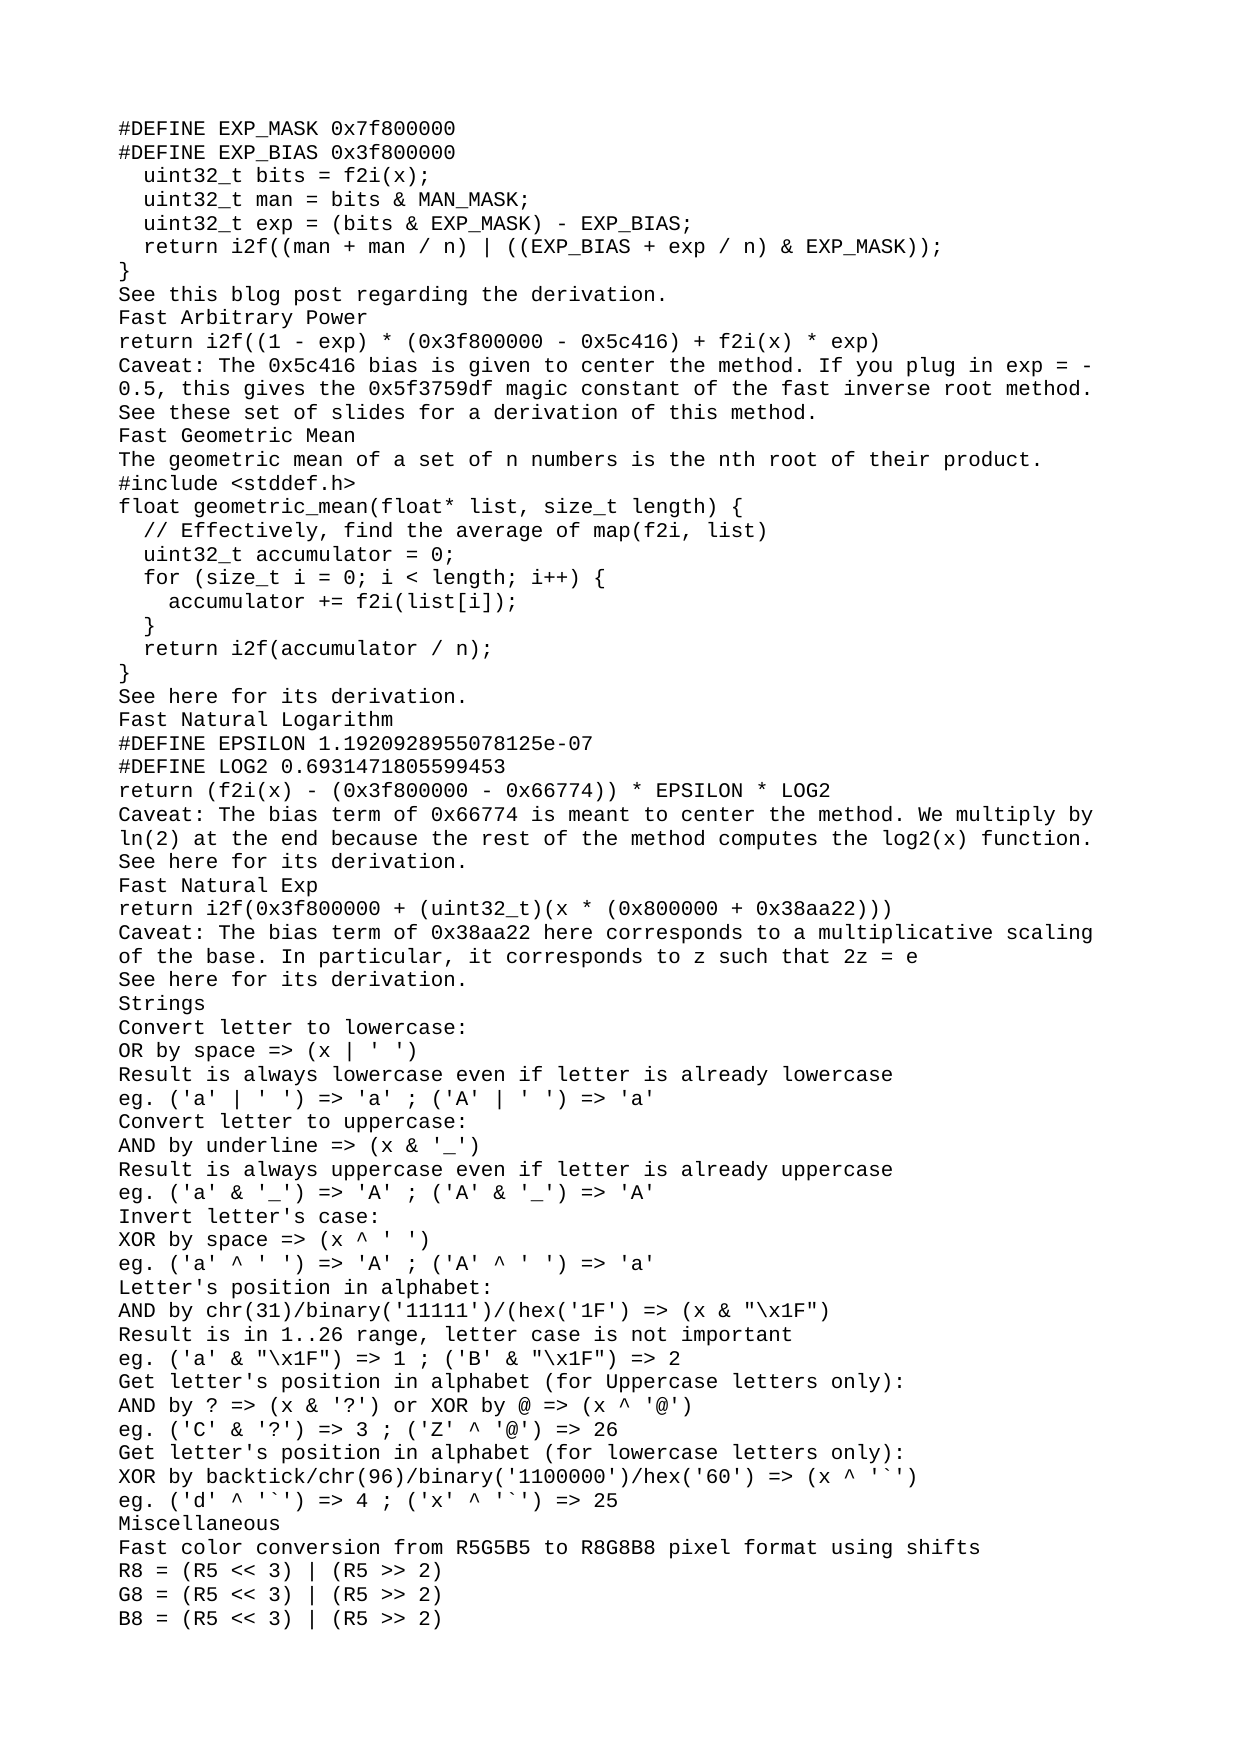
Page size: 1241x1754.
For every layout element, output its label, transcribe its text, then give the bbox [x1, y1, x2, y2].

text See here for its derivation. [118, 969, 1122, 993]
text Invert letter's case: [118, 1206, 1122, 1229]
text // Effectively, find the average of map(f2i, list) [118, 520, 1122, 544]
text #DEFINE EXP_BIAS 0x3f800000 [118, 142, 1122, 165]
text OR by space => (x | ' ') [118, 1040, 1122, 1064]
text } [118, 615, 1122, 638]
text XOR by backtick/chr(96)/binary('1100000')/hex('60') => (x ^ '`') [118, 1466, 1122, 1489]
text Convert letter to lowercase: [118, 1017, 1122, 1040]
text uint32_t man = bits & MAN_MASK; [118, 189, 1122, 213]
text See these set of slides for a derivation of this method. [118, 402, 1122, 426]
text Miscellaneous [118, 1513, 1122, 1537]
text See here for its derivation. [118, 686, 1122, 709]
text } [118, 662, 1122, 686]
text B8 = (R5 << 3) | (R5 >> 2) [118, 1608, 1122, 1631]
text Result is in 1..26 range, letter case is not important [118, 1324, 1122, 1348]
text return (f2i(x) - (0x3f800000 - 0x66774)) * EPSILON * LOG2 [118, 780, 1122, 804]
text The geometric mean of a set of n numbers is the nth root of their product. [118, 449, 1122, 473]
text return i2f((man + man / n) | ((EXP_BIAS + exp / n) & EXP_MASK)); [118, 236, 1122, 260]
text G8 = (R5 << 3) | (R5 >> 2) [118, 1584, 1122, 1608]
text Caveat: The 0x5c416 bias is given to center the method. If you plug in exp = -0.5, this gives the 0x5f3759df magic constant of the fast inverse root method. [118, 354, 1122, 402]
text AND by chr(31)/binary('11111')/(hex('1F') => (x & "\x1F") [118, 1300, 1122, 1324]
text Get letter's position in alphabet (for Uppercase letters only): [118, 1371, 1122, 1395]
text Fast Natural Exp [118, 875, 1122, 898]
text Fast color conversion from R5G5B5 to R8G8B8 pixel format using shifts [118, 1537, 1122, 1561]
text eg. ('d' ^ '`') => 4 ; ('x' ^ '`') => 25 [118, 1489, 1122, 1513]
text for (size_t i = 0; i < length; i++) { [118, 567, 1122, 591]
text return i2f((1 - exp) * (0x3f800000 - 0x5c416) + f2i(x) * exp) [118, 331, 1122, 354]
text eg. ('a' & '_') => 'A' ; ('A' & '_') => 'A' [118, 1182, 1122, 1206]
text #DEFINE LOG2 0.6931471805599453 [118, 757, 1122, 780]
text Result is always uppercase even if letter is already uppercase [118, 1158, 1122, 1182]
text #DEFINE EPSILON 1.1920928955078125e-07 [118, 733, 1122, 757]
text Get letter's position in alphabet (for lowercase letters only): [118, 1442, 1122, 1466]
text eg. ('a' ^ ' ') => 'A' ; ('A' ^ ' ') => 'a' [118, 1253, 1122, 1277]
text Fast Natural Logarithm [118, 709, 1122, 733]
text return i2f(0x3f800000 + (uint32_t)(x * (0x800000 + 0x38aa22))) [118, 898, 1122, 922]
text #DEFINE EXP_MASK 0x7f800000 [118, 118, 1122, 142]
text AND by ? => (x & '?') or XOR by @ => (x ^ '@') [118, 1395, 1122, 1419]
text accumulator += f2i(list[i]); [118, 591, 1122, 615]
text Fast Geometric Mean [118, 426, 1122, 449]
text Caveat: The bias term of 0x38aa22 here corresponds to a multiplicative scaling of the base. In particular, it corresponds to z such that 2z = e [118, 922, 1122, 969]
text Result is always lowercase even if letter is already lowercase [118, 1064, 1122, 1088]
text return i2f(accumulator / n); [118, 638, 1122, 662]
text See this blog post regarding the derivation. [118, 284, 1122, 307]
text uint32_t bits = f2i(x); [118, 165, 1122, 189]
text } [118, 260, 1122, 284]
text eg. ('a' & "\x1F") => 1 ; ('B' & "\x1F") => 2 [118, 1348, 1122, 1371]
text Convert letter to uppercase: [118, 1111, 1122, 1135]
text Fast Arbitrary Power [118, 307, 1122, 331]
text AND by underline => (x & '_') [118, 1135, 1122, 1158]
text eg. ('a' | ' ') => 'a' ; ('A' | ' ') => 'a' [118, 1088, 1122, 1111]
text #include <stddef.h> [118, 473, 1122, 496]
text uint32_t exp = (bits & EXP_MASK) - EXP_BIAS; [118, 213, 1122, 236]
text Letter's position in alphabet: [118, 1277, 1122, 1300]
text Strings [118, 993, 1122, 1017]
text eg. ('C' & '?') => 3 ; ('Z' ^ '@') => 26 [118, 1419, 1122, 1442]
text Caveat: The bias term of 0x66774 is meant to center the method. We multiply by ln(2) at the end because the rest of the method computes the log2(x) function. [118, 804, 1122, 851]
text R8 = (R5 << 3) | (R5 >> 2) [118, 1561, 1122, 1584]
text XOR by space => (x ^ ' ') [118, 1229, 1122, 1253]
text See here for its derivation. [118, 851, 1122, 875]
text uint32_t accumulator = 0; [118, 544, 1122, 567]
text float geometric_mean(float* list, size_t length) { [118, 496, 1122, 520]
